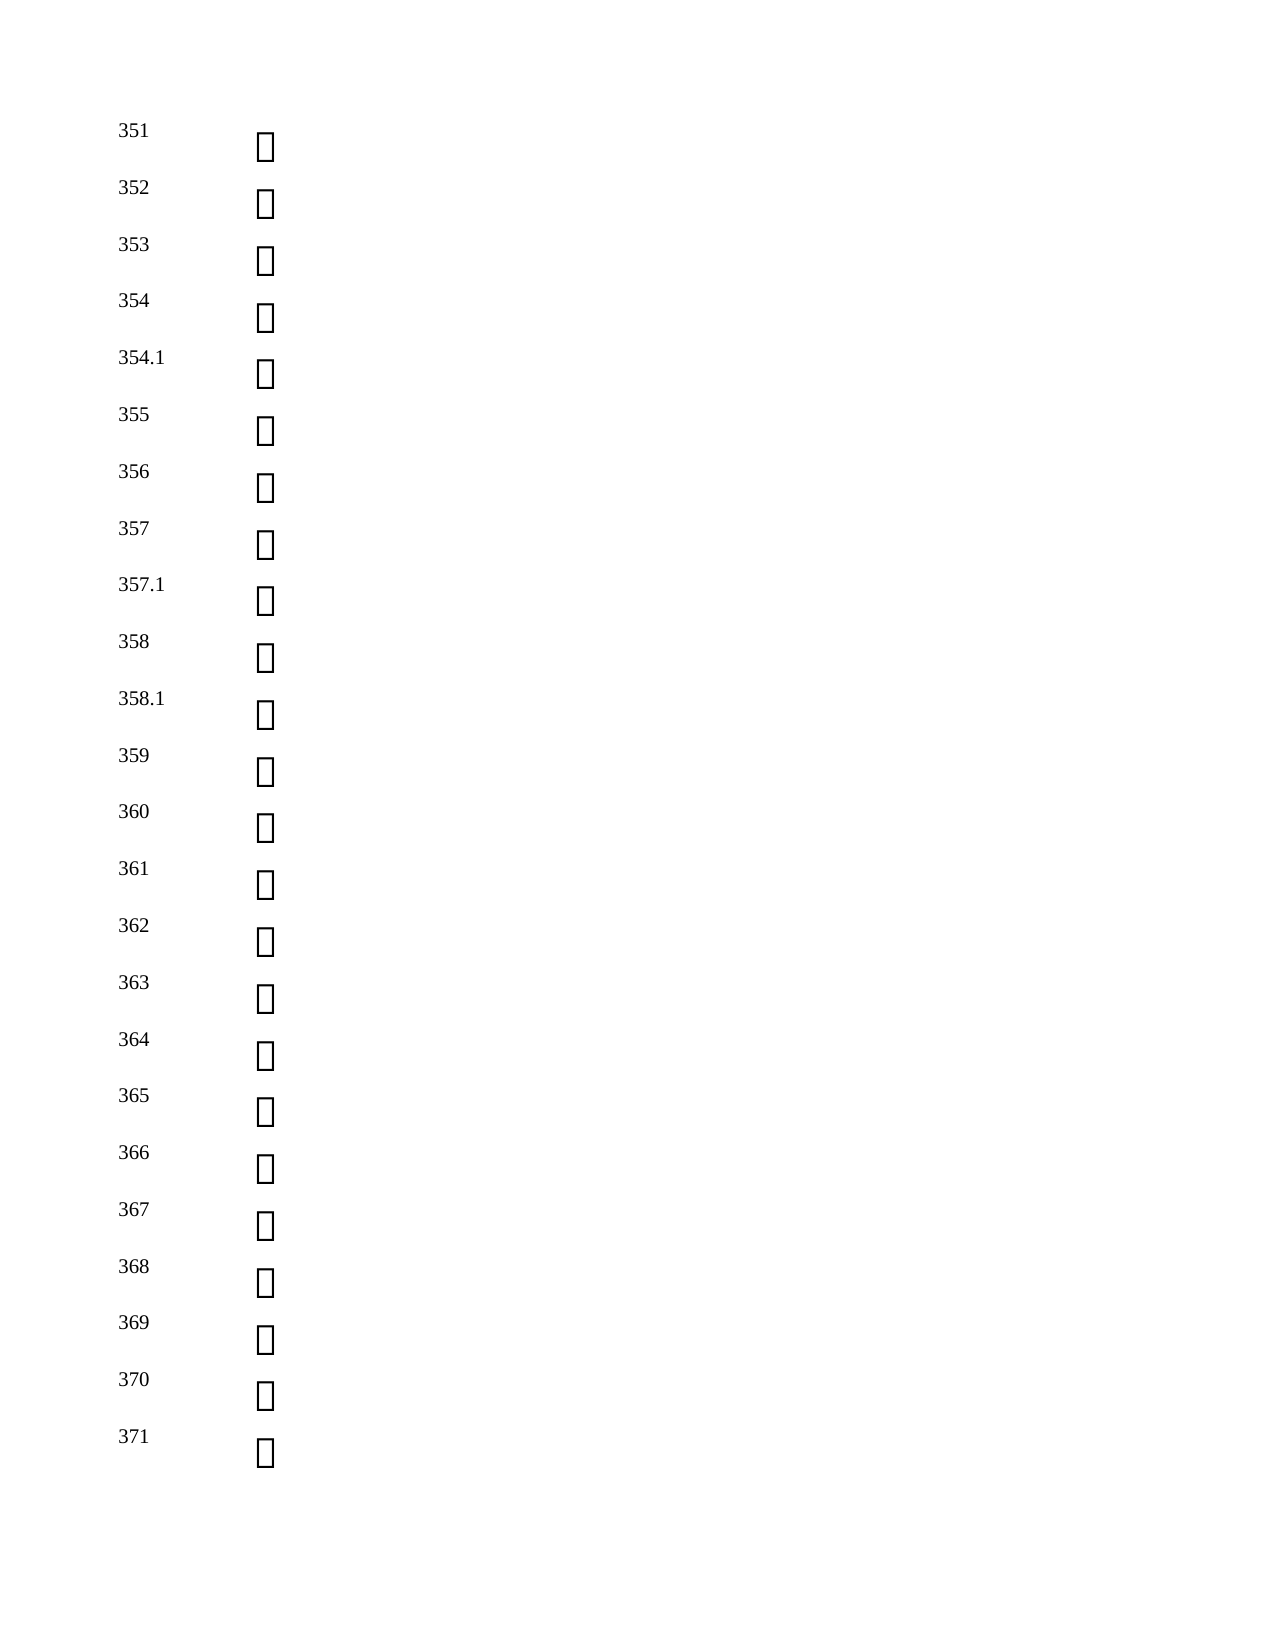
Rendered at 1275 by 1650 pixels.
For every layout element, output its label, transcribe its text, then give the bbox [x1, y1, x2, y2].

table_cell 𒛯 [253, 516, 466, 572]
table_cell 356 [118, 459, 253, 516]
table_cell 𒛵 [253, 856, 466, 913]
table_cell 355 [118, 402, 253, 459]
table_cell 361 [118, 856, 253, 913]
table_cell 𒛮 [253, 459, 466, 516]
table_cell 𒛱 [253, 629, 466, 686]
table_cell 𒛳 [253, 743, 466, 799]
table_cell 𒛪 [253, 232, 466, 288]
table_cell 370 [118, 1367, 253, 1424]
table_cell 𒛨 [253, 118, 466, 175]
table_cell 362 [118, 913, 253, 970]
table_cell 𒛹 [253, 1083, 466, 1140]
table_cell 𒛸 [253, 1026, 466, 1083]
table_cell 371 [118, 1424, 253, 1481]
table_cell 𒛿 [253, 1424, 466, 1481]
table_cell 360 [118, 799, 253, 856]
table_cell 366 [118, 1140, 253, 1197]
table_cell 359 [118, 743, 253, 799]
table_cell 357.1 [118, 572, 253, 629]
table_cell 𒛾 [253, 1367, 466, 1424]
table_cell 351 [118, 118, 253, 175]
table_cell 𒛭 [253, 402, 466, 459]
table_cell 𒛴 [253, 799, 466, 856]
table_cell 354.1 [118, 345, 253, 402]
table_cell 357 [118, 516, 253, 572]
table_cell 𒛺 [253, 1140, 466, 1197]
table_cell 354 [118, 289, 253, 345]
table_cell 𒛲 [253, 686, 466, 743]
table_cell 364 [118, 1026, 253, 1083]
table_cell 365 [118, 1083, 253, 1140]
table_cell 367 [118, 1197, 253, 1253]
table_cell 358.1 [118, 686, 253, 743]
table_cell 352 [118, 175, 253, 232]
table_cell 358 [118, 629, 253, 686]
table_cell 𒛬 [253, 345, 466, 402]
table_cell 363 [118, 970, 253, 1026]
table_cell 𒛷 [253, 970, 466, 1026]
table_cell 𒛩 [253, 175, 466, 232]
table_cell 𒛰 [253, 572, 466, 629]
table_cell 369 [118, 1310, 253, 1367]
table_cell 353 [118, 232, 253, 288]
table_cell 𒛼 [253, 1254, 466, 1310]
table_cell 𒛫 [253, 289, 466, 345]
table_cell 368 [118, 1254, 253, 1310]
table_cell 𒛻 [253, 1197, 466, 1253]
table_cell 𒛽 [253, 1310, 466, 1367]
table_cell 𒛶 [253, 913, 466, 970]
